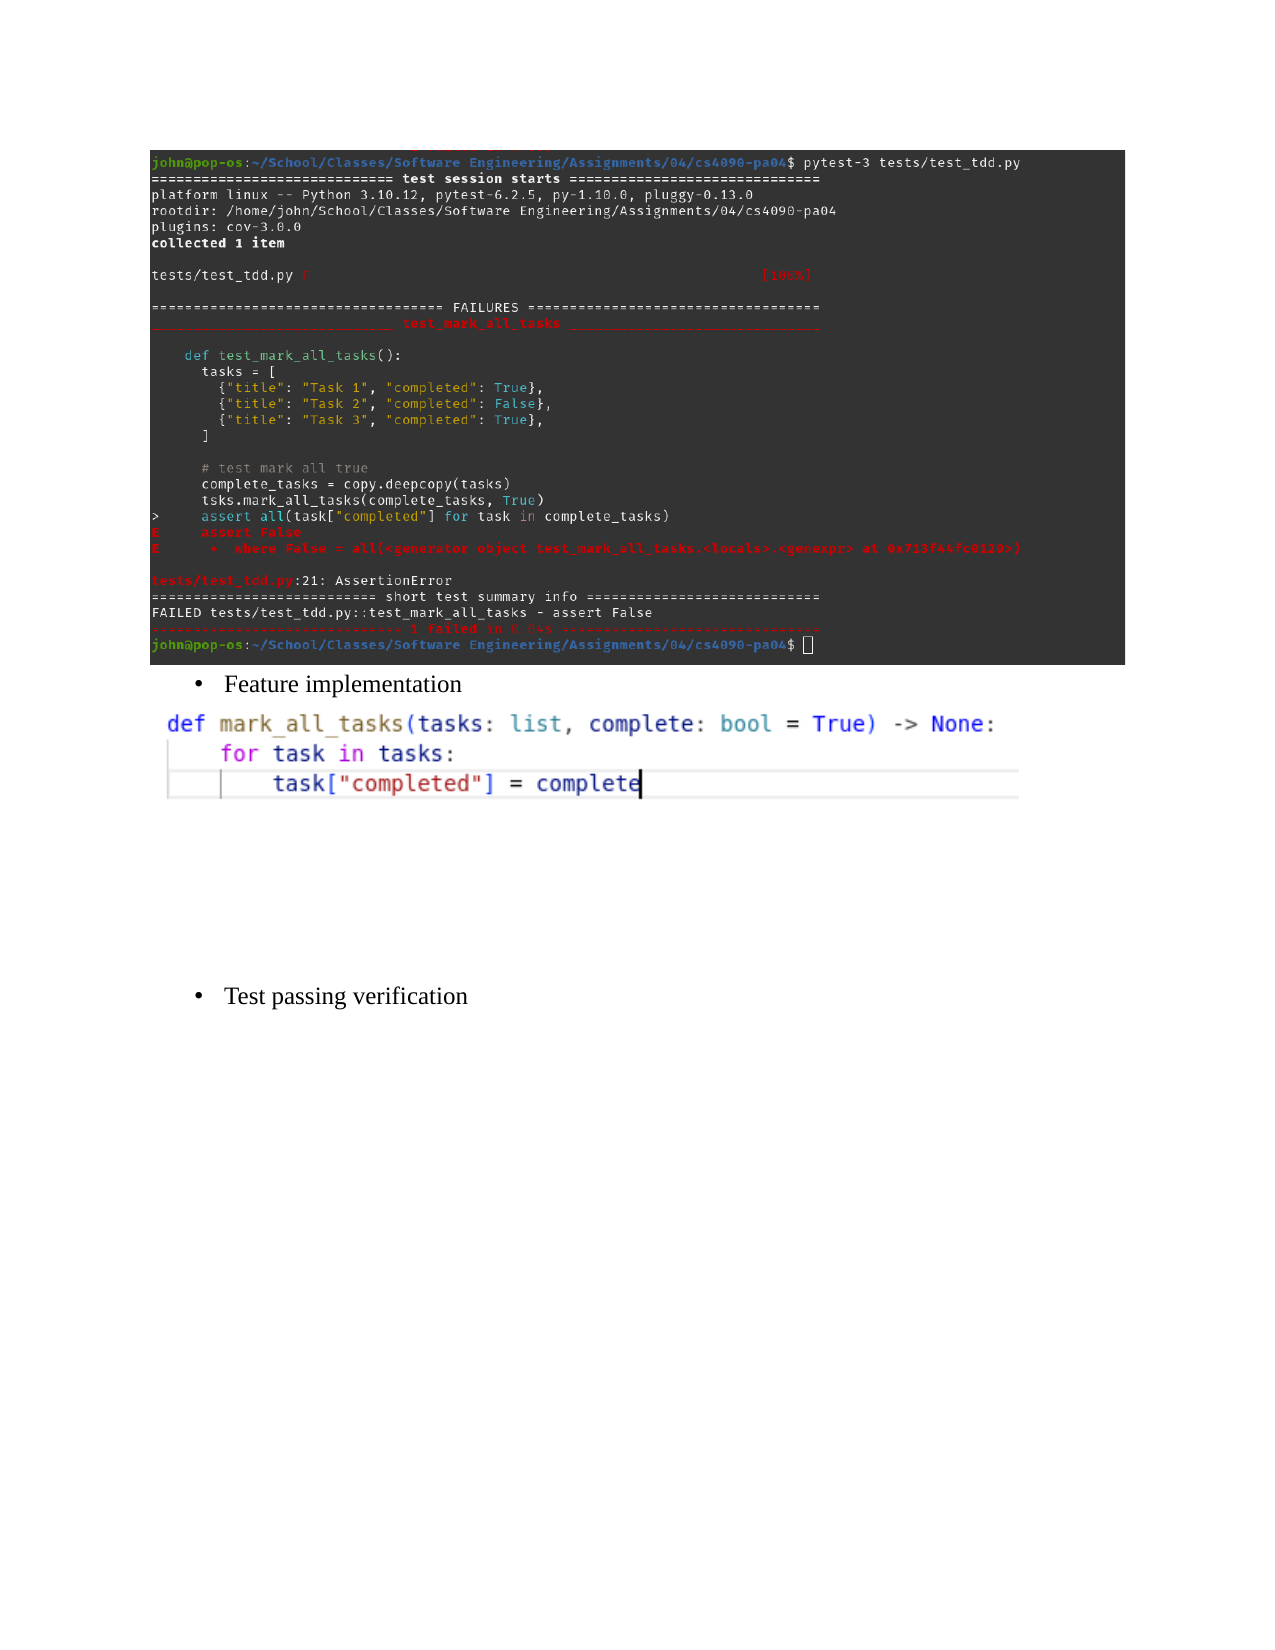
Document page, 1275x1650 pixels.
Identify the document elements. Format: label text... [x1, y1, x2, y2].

picture [150, 150, 1125, 665]
list Feature implementation [194, 669, 1125, 698]
list Test passing verification [194, 981, 1125, 1010]
picture [150, 702, 1019, 978]
